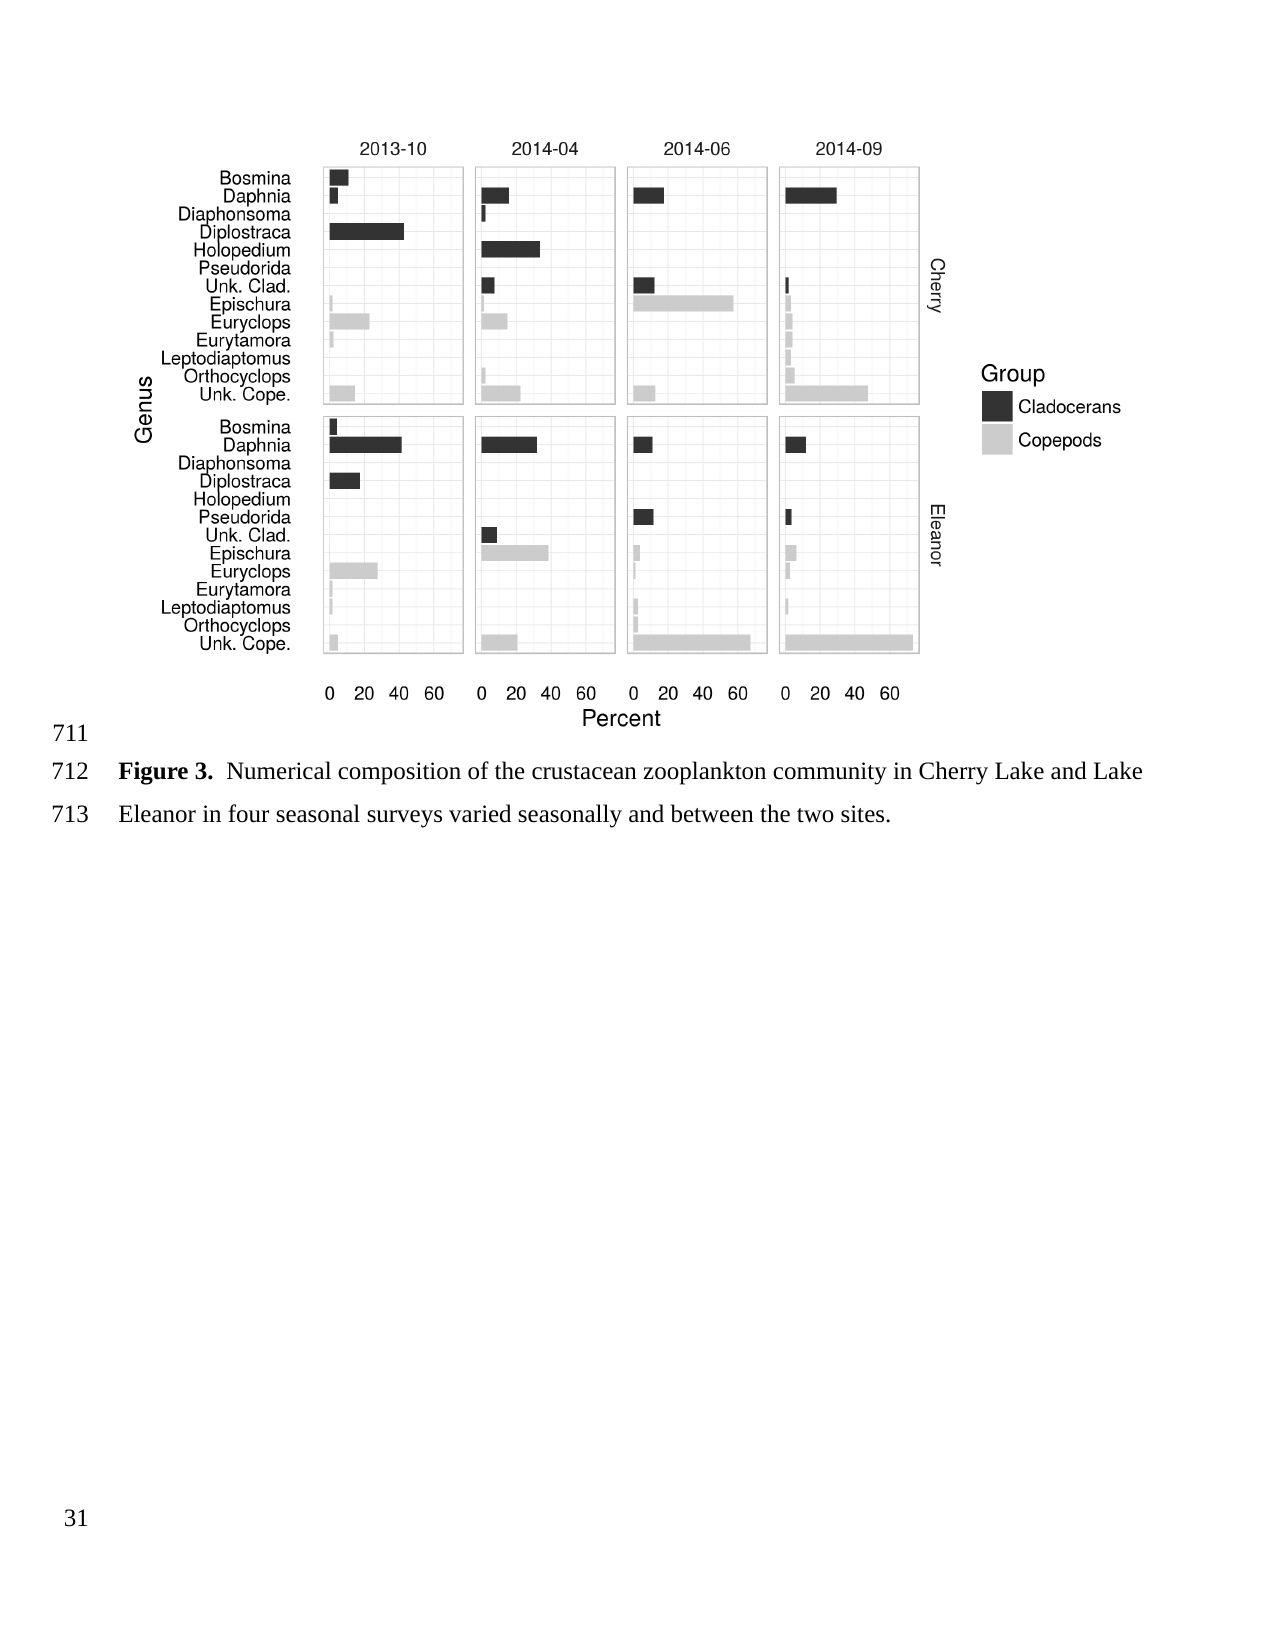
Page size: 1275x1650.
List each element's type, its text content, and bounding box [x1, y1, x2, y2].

picture [118, 118, 1157, 742]
text Figure 3. Numerical composition of the crustacean zooplankton community in Cherry Lake and Lake Eleanor in four seasonal surveys varied seasonally and between the two sites. [118, 756, 1157, 828]
